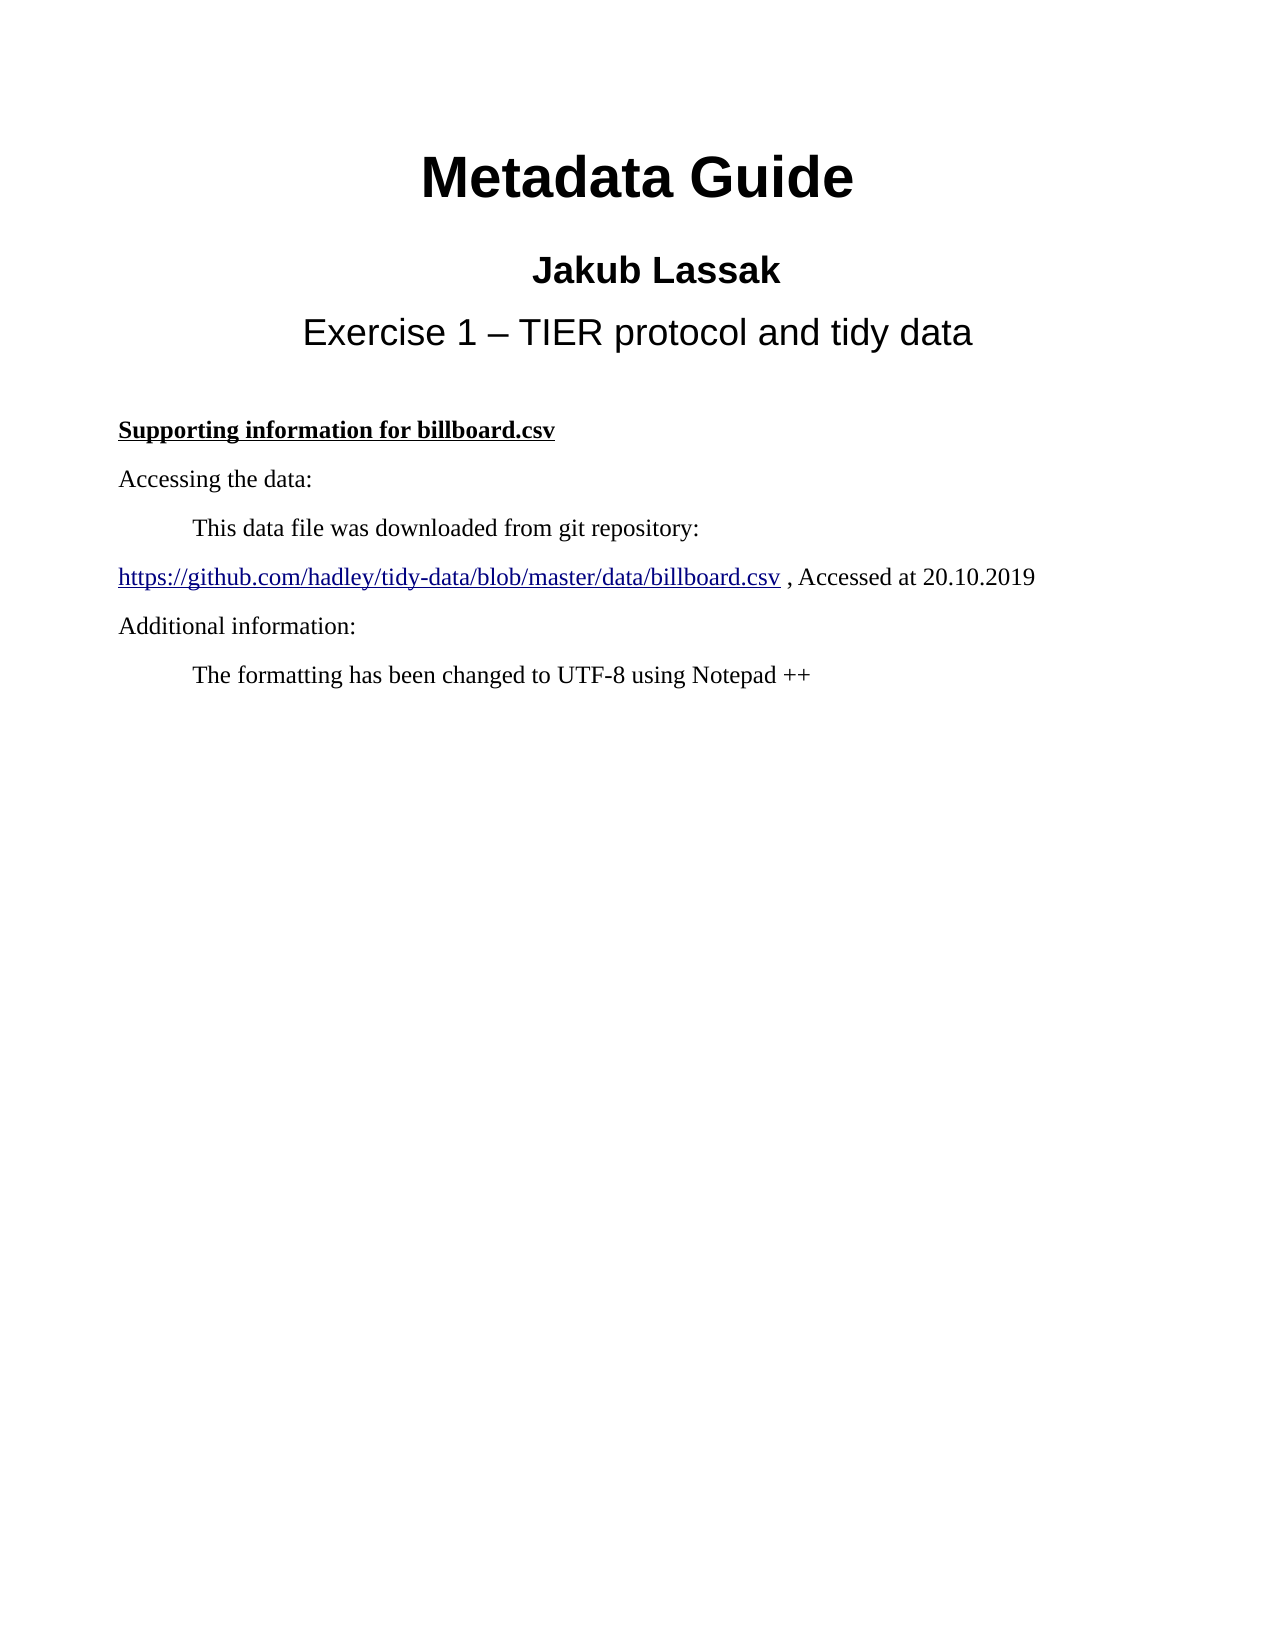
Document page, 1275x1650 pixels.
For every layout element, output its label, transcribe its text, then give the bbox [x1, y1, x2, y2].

text https://github.com/hadley/tidy-data/blob/master/data/billboard.csv , Accessed at 20.10.2019 [118, 562, 1157, 591]
title Metadata Guide [118, 143, 1157, 210]
text Supporting information for billboard.csv [118, 415, 1157, 443]
text The formatting has been changed to UTF-8 using Notepad ++ [118, 660, 1157, 689]
text Accessing the data: [118, 464, 1157, 493]
subtitle Jakub Lassak [156, 248, 1157, 291]
text Additional information: [118, 611, 1157, 640]
text This data file was downloaded from git repository: [118, 513, 1157, 542]
subtitle Exercise 1 – TIER protocol and tidy data [118, 310, 1157, 353]
